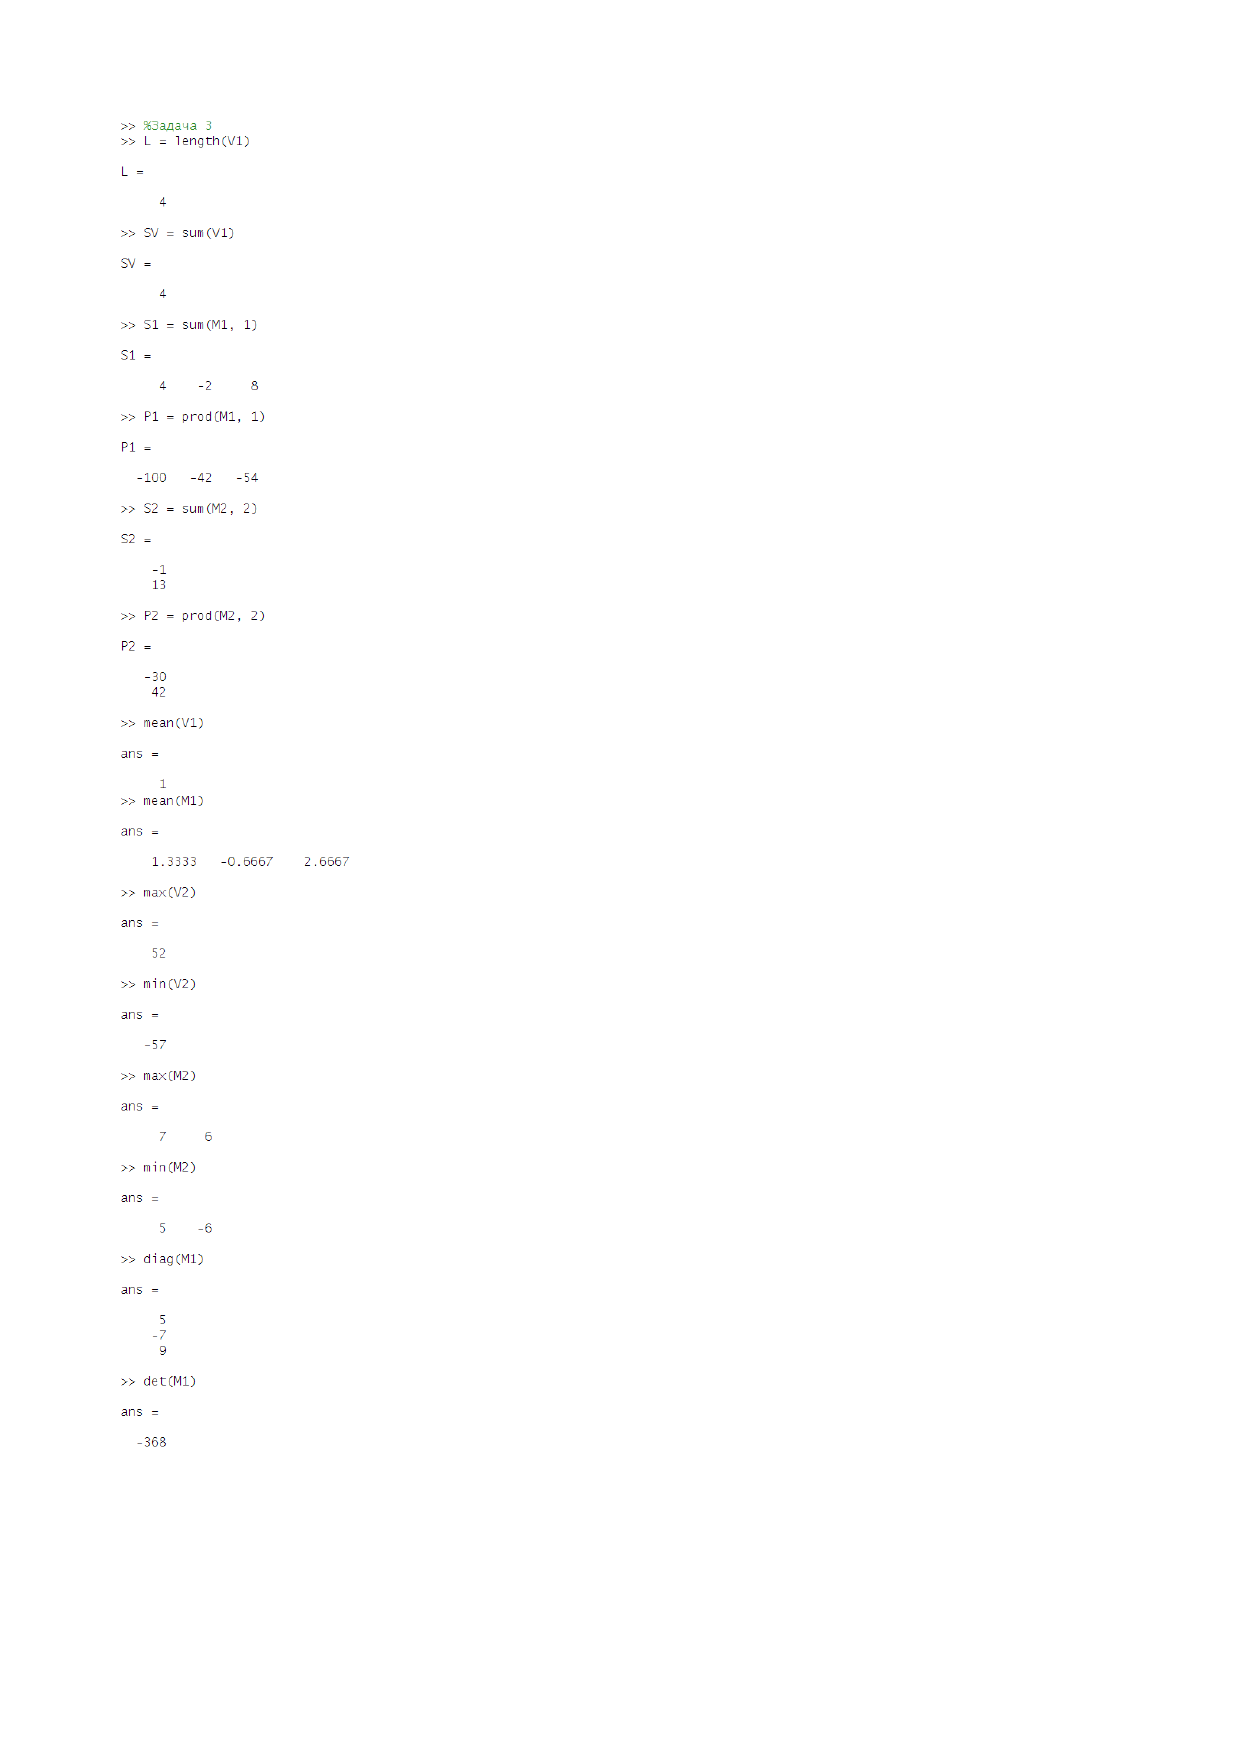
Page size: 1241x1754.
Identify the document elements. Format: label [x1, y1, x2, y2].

picture [118, 118, 1123, 1453]
